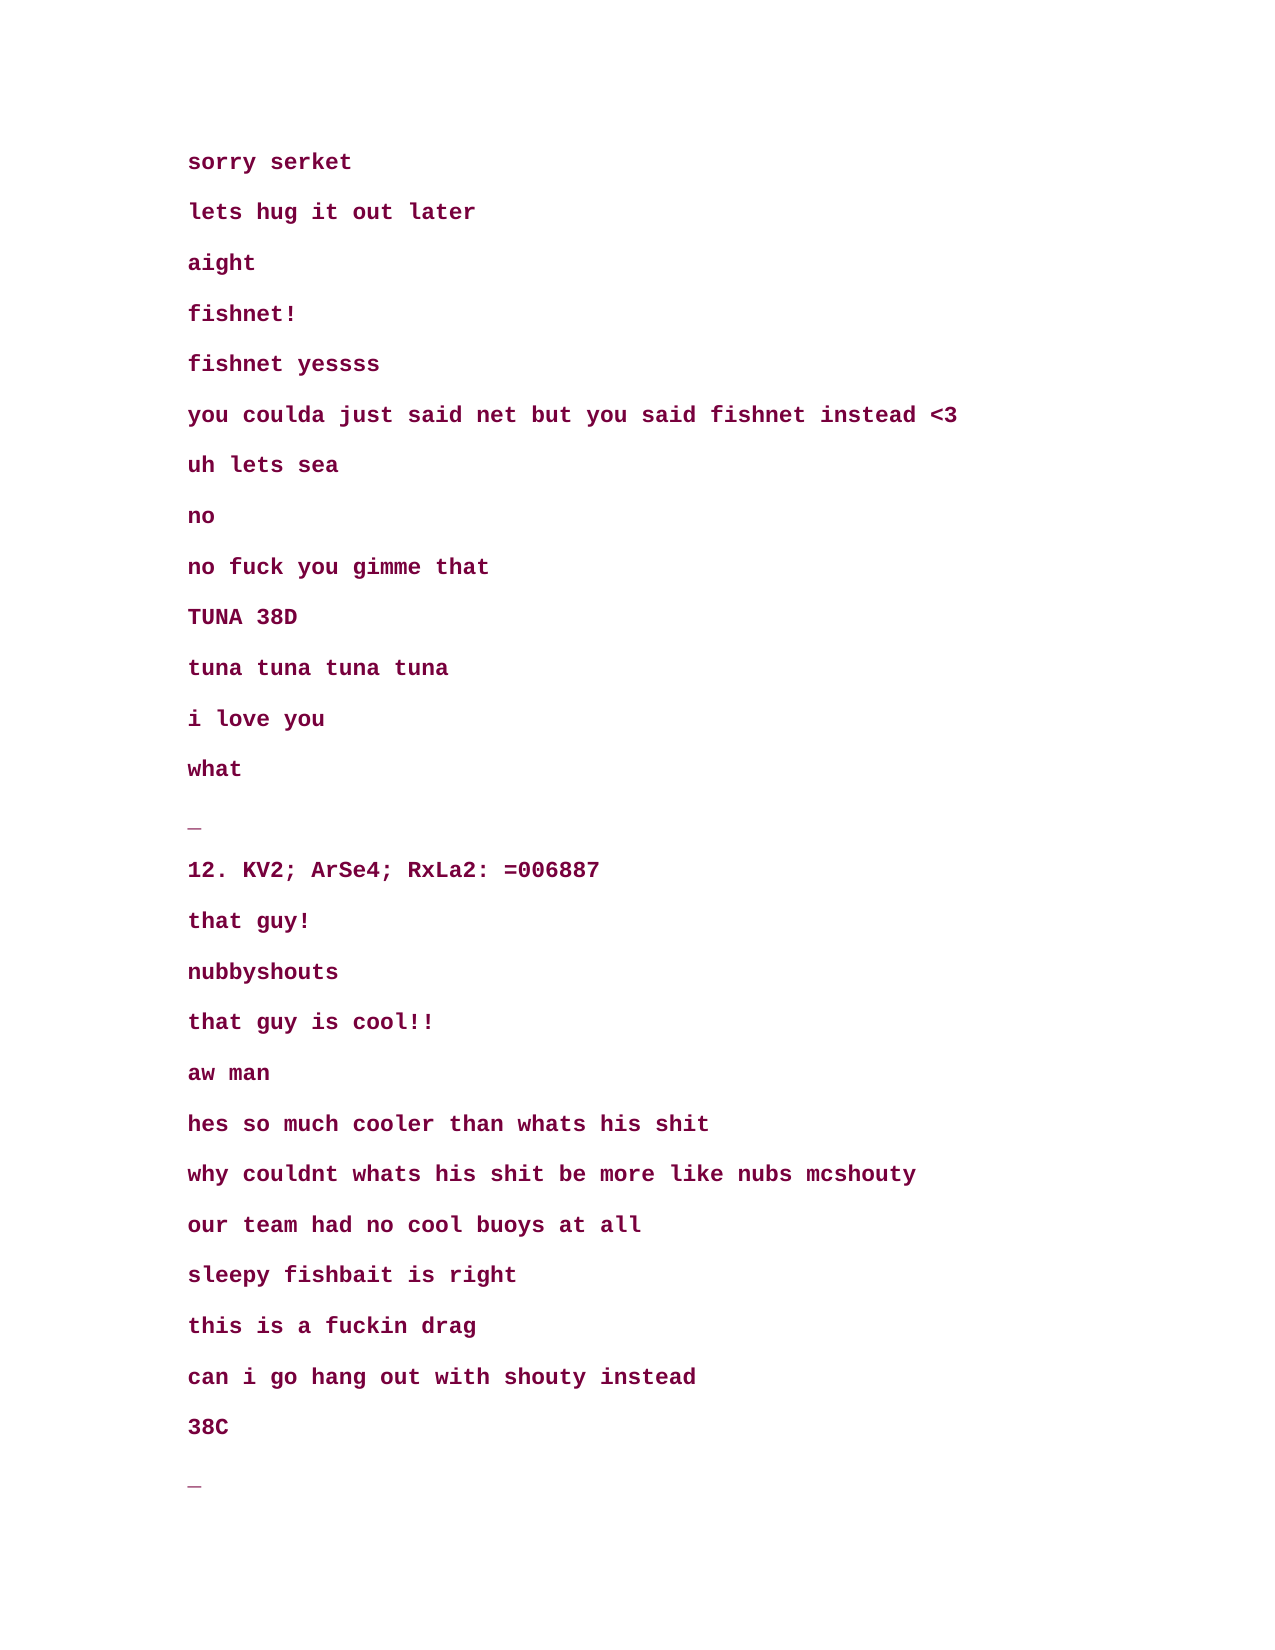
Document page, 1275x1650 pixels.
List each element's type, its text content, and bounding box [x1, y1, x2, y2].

text sleepy fishbait is right [187, 1264, 1087, 1290]
text sorry serket [187, 150, 1087, 176]
text fishnet! [187, 302, 1087, 328]
text can i go hang out with shouty instead [187, 1365, 1087, 1391]
text TUNA 38D [187, 606, 1087, 632]
text fishnet yessss [187, 352, 1087, 378]
text tuna tuna tuna tuna [187, 656, 1087, 682]
text you coulda just said net but you said fishnet instead <3 [187, 403, 1087, 429]
text lets hug it out later [187, 201, 1087, 227]
text _ [187, 808, 1087, 834]
text nubbyshouts [187, 960, 1087, 986]
text no fuck you gimme that [187, 555, 1087, 581]
text our team had no cool buoys at all [187, 1213, 1087, 1239]
text that guy! [187, 909, 1087, 935]
text aight [187, 251, 1087, 277]
text hes so much cooler than whats his shit [187, 1112, 1087, 1138]
text 12. KV2; ArSe4; RxLa2: =006887 [187, 859, 1087, 885]
text what [187, 757, 1087, 783]
text 38C [187, 1416, 1087, 1442]
text why couldnt whats his shit be more like nubs mcshouty [187, 1162, 1087, 1188]
text that guy is cool!! [187, 1011, 1087, 1037]
text uh lets sea [187, 454, 1087, 480]
text no [187, 504, 1087, 530]
text _ [187, 1466, 1087, 1492]
text aw man [187, 1061, 1087, 1087]
text i love you [187, 707, 1087, 733]
text this is a fuckin drag [187, 1314, 1087, 1340]
